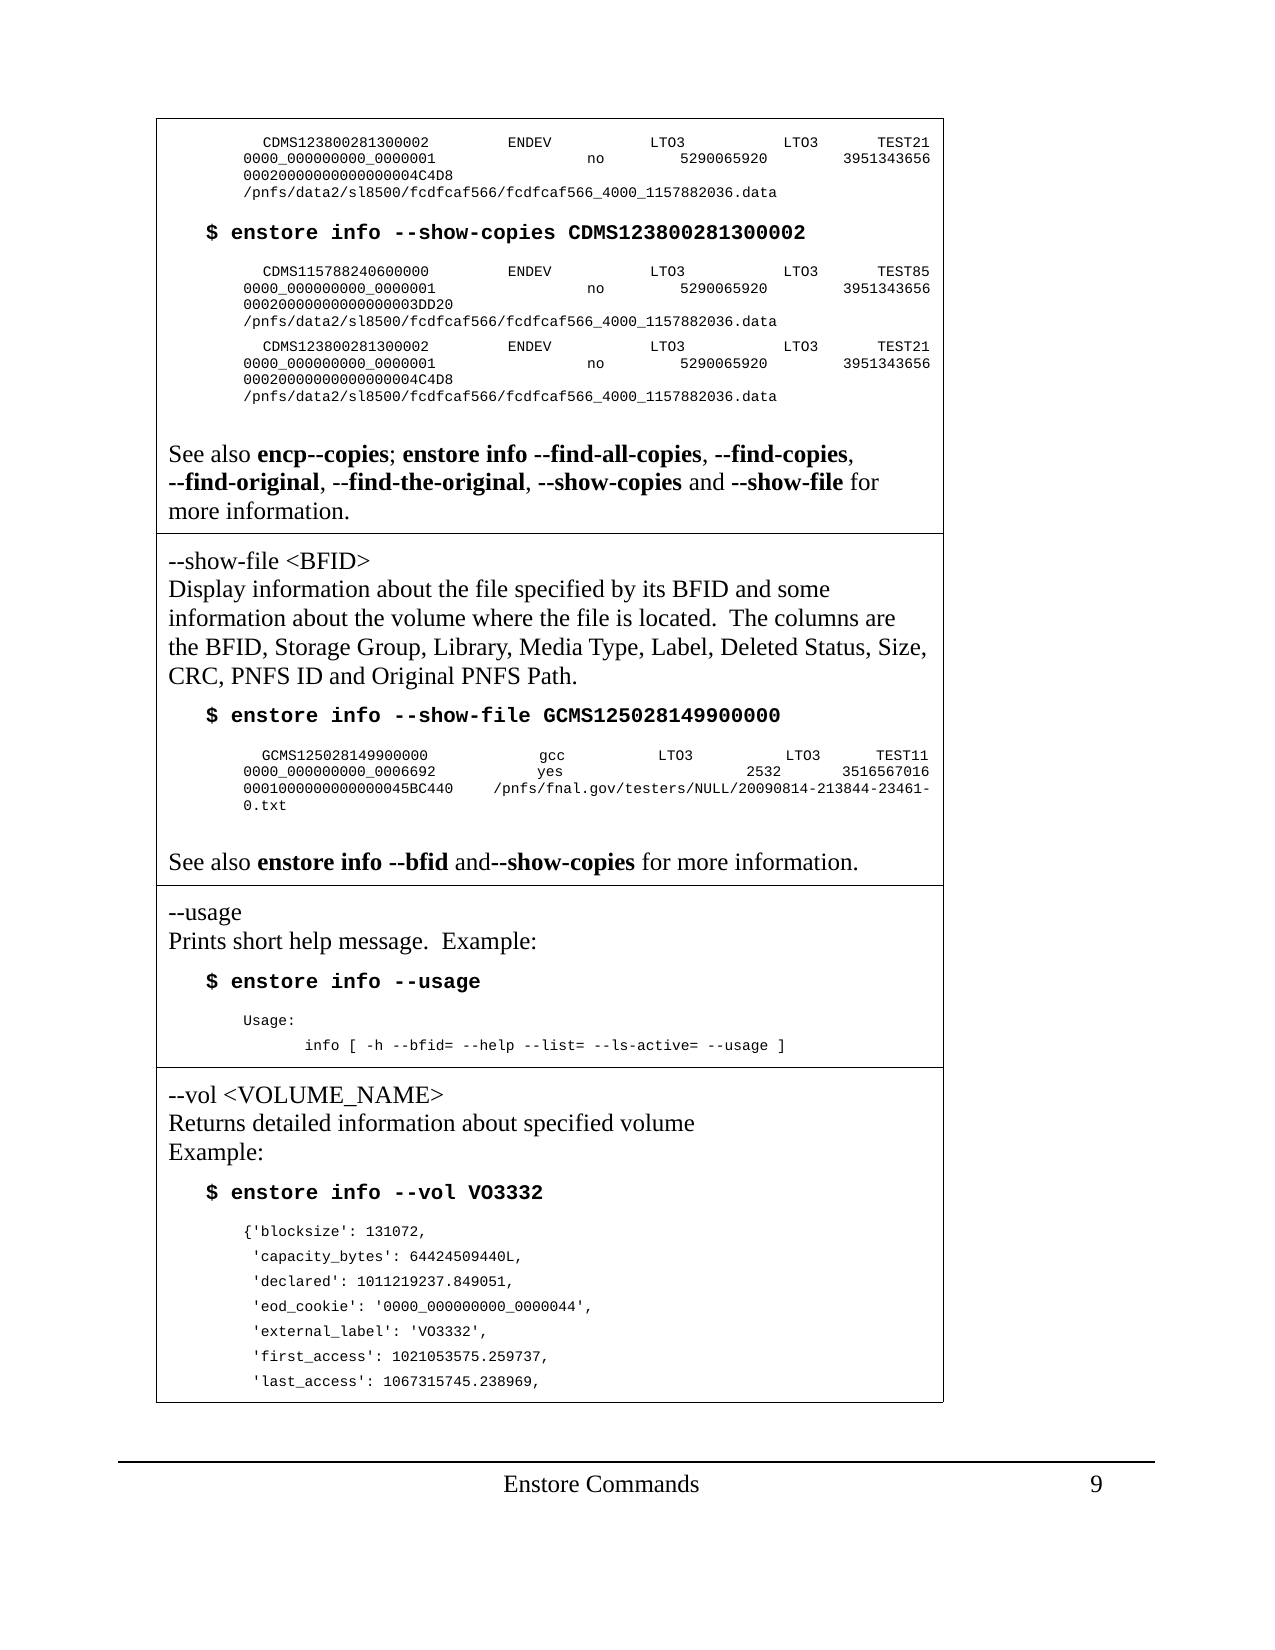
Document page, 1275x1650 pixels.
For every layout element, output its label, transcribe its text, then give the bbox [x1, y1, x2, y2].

table_cell CDMS123800281300002 ENDEV LTO3 LTO3 TEST21 0000_000000000_0000001 no 5290065920 3951343656 00020000000000000004C4D8 /pnfs/data2/sl8500/fcdfcaf566/fcdfcaf566_4000_1157882036.data $ enstore info --show-copies CDMS123800281300002 CDMS115788240600000 ENDEV LTO3 LTO3 TEST85 0000_000000000_0000001 no 5290065920 3951343656 00020000000000000003DD20 /pnfs/data2/sl8500/fcdfcaf566/fcdfcaf566_4000_1157882036.data CDMS123800281300002 ENDEV LTO3 LTO3 TEST21 0000_000000000_0000001 no 5290065920 3951343656 00020000000000000004C4D8 /pnfs/data2/sl8500/fcdfcaf566/fcdfcaf566_4000_1157882036.data See also encp‑‑copies; enstore info ‑‑find‑all‑copies, ‑‑find‑copies, ‑‑find‑original, ‑‑find‑the‑original, ‑‑show‑copies and ‑‑show‑file for more information. [157, 119, 943, 533]
table_cell --show-file <BFID> Display information about the file specified by its BFID and some information about the volume where the file is located. The columns are the BFID, Storage Group, Library, Media Type, Label, Deleted Status, Size, CRC, PNFS ID and Original PNFS Path. $ enstore info --show-file GCMS125028149900000 GCMS125028149900000 gcc LTO3 LTO3 TEST11 0000_000000000_0006692 yes 2532 3516567016 0001000000000000045BC440 /pnfs/fnal.gov/testers/NULL/20090814-213844-23461-0.txt See also enstore info ‑‑bfid and‑‑show‑copies for more information. [157, 534, 943, 884]
table_cell --usage Prints short help message. Example: $ enstore info --usage Usage: info [ -h --bfid= --help --list= --ls-active= --usage ] [157, 886, 943, 1067]
table_cell --vol <VOLUME_NAME> Returns detailed information about specified volume Example: $ enstore info --vol VO3332 {'blocksize': 131072, 'capacity_bytes': 64424509440L, 'declared': 1011219237.849051, 'eod_cookie': '0000_000000000_0000044', 'external_label': 'VO3332', 'first_access': 1021053575.259737, 'last_access': 1067315745.238969, [157, 1068, 943, 1402]
